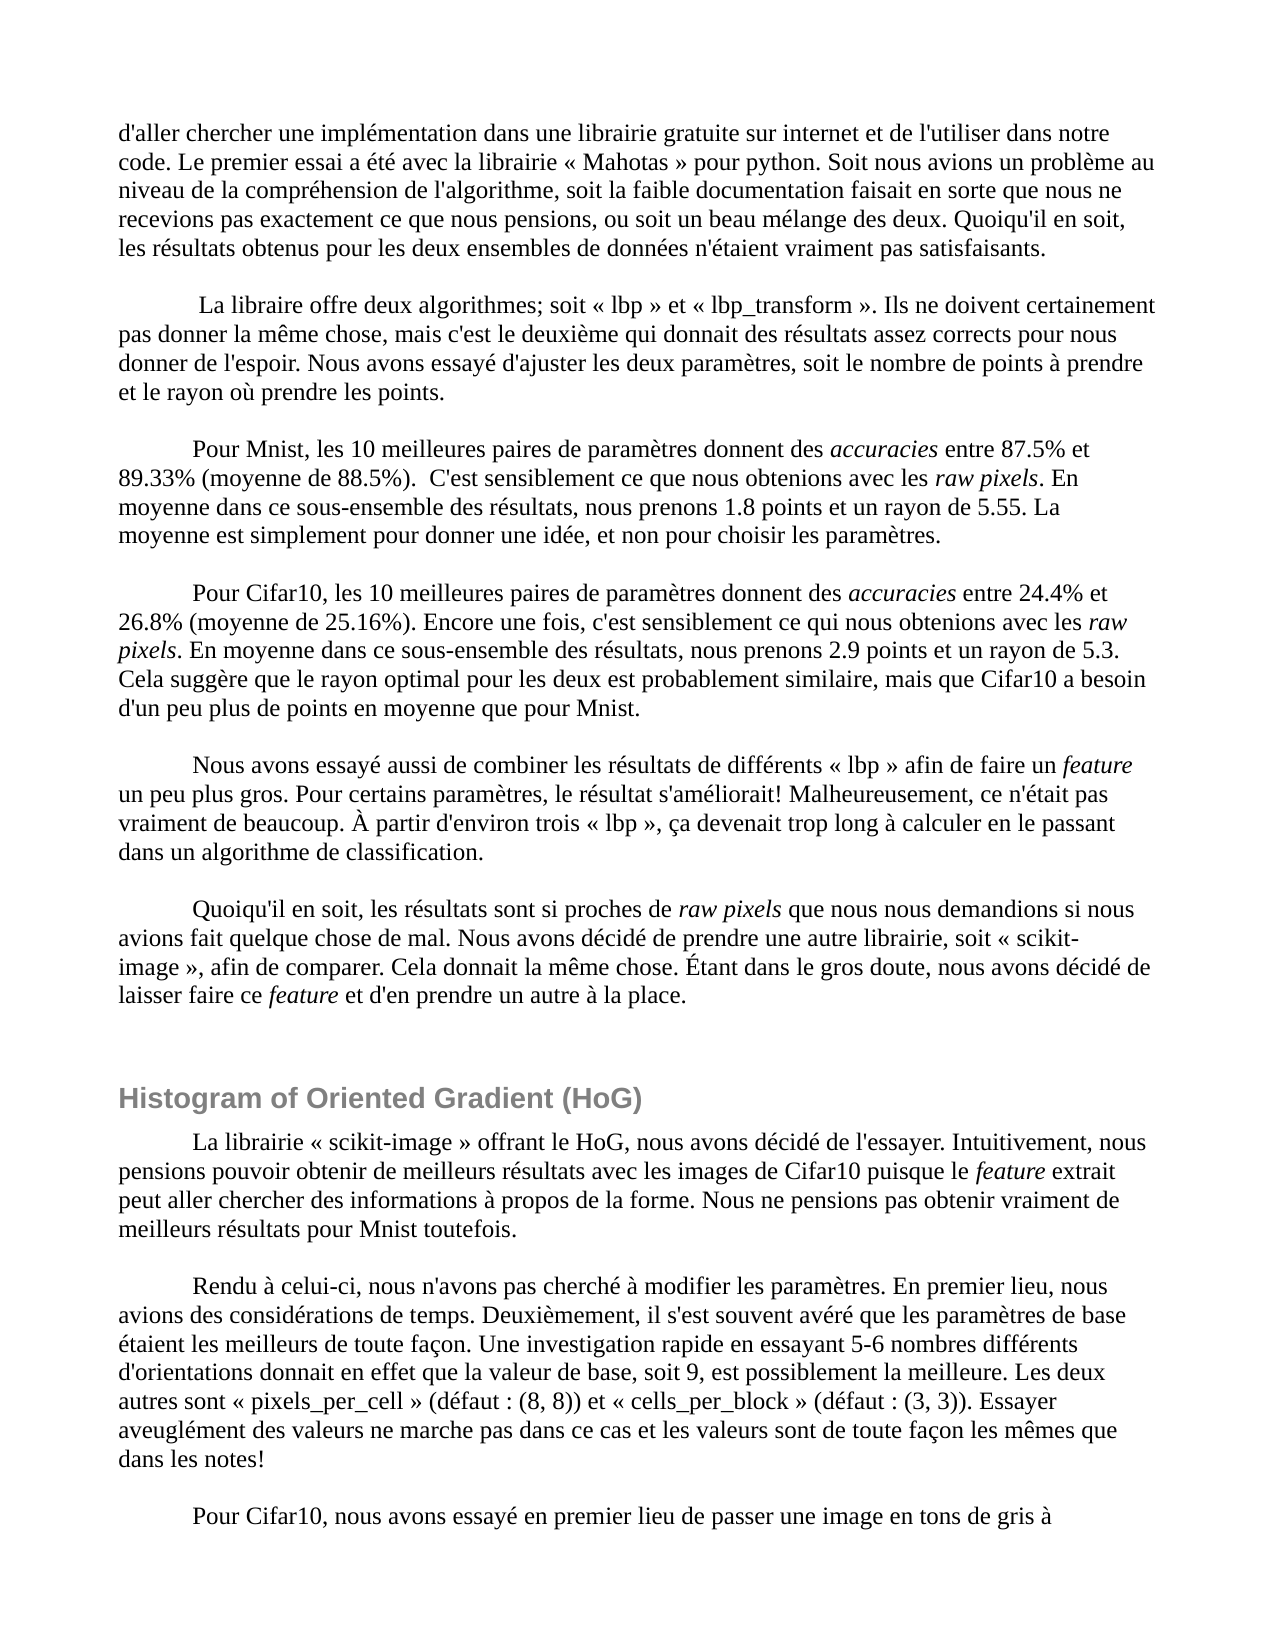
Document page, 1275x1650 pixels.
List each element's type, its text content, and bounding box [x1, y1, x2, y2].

text Pour Cifar10, nous avons essayé en premier lieu de passer une image en tons de gris à [118, 1501, 1157, 1530]
text La libraire offre deux algorithmes; soit « lbp » et « lbp_transform ». Ils ne doivent certainement pas donner la même chose, mais c'est le deuxième qui donnait des résultats assez corrects pour nous donner de l'espoir. Nous avons essayé d'ajuster les deux paramètres, soit le nombre de points à prendre et le rayon où prendre les points. [118, 291, 1157, 406]
text Quoiqu'il en soit, les résultats sont si proches de raw pixels que nous nous demandions si nous avions fait quelque chose de mal. Nous avons décidé de prendre une autre librairie, soit « scikit-image », afin de comparer. Cela donnait la même chose. Étant dans le gros doute, nous avons décidé de laisser faire ce feature et d'en prendre un autre à la place. [118, 894, 1157, 1009]
text Pour Cifar10, les 10 meilleures paires de paramètres donnent des accuracies entre 24.4% et 26.8% (moyenne de 25.16%). Encore une fois, c'est sensiblement ce qui nous obtenions avec les raw pixels. En moyenne dans ce sous-ensemble des résultats, nous prenons 2.9 points et un rayon de 5.3. Cela suggère que le rayon optimal pour les deux est probablement similaire, mais que Cifar10 a besoin d'un peu plus de points en moyenne que pour Mnist. [118, 578, 1157, 722]
text d'aller chercher une implémentation dans une librairie gratuite sur internet et de l'utiliser dans notre code. Le premier essai a été avec la librairie « Mahotas » pour python. Soit nous avions un problème au niveau de la compréhension de l'algorithme, soit la faible documentation faisait en sorte que nous ne recevions pas exactement ce que nous pensions, ou soit un beau mélange des deux. Quoiqu'il en soit, les résultats obtenus pour les deux ensembles de données n'étaient vraiment pas satisfaisants. [118, 118, 1157, 262]
text Rendu à celui-ci, nous n'avons pas cherché à modifier les paramètres. En premier lieu, nous avions des considérations de temps. Deuxièmement, il s'est souvent avéré que les paramètres de base étaient les meilleurs de toute façon. Une investigation rapide en essayant 5-6 nombres différents d'orientations donnait en effet que la valeur de base, soit 9, est possiblement la meilleure. Les deux autres sont « pixels_per_cell » (défaut : (8, 8)) et « cells_per_block » (défaut : (3, 3)). Essayer aveuglément des valeurs ne marche pas dans ce cas et les valeurs sont de toute façon les mêmes que dans les notes! [118, 1271, 1157, 1472]
text Pour Mnist, les 10 meilleures paires de paramètres donnent des accuracies entre 87.5% et 89.33% (moyenne de 88.5%). C'est sensiblement ce que nous obtenions avec les raw pixels. En moyenne dans ce sous-ensemble des résultats, nous prenons 1.8 points et un rayon de 5.55. La moyenne est simplement pour donner une idée, et non pour choisir les paramètres. [118, 434, 1157, 549]
text La librairie « scikit-image » offrant le HoG, nous avons décidé de l'essayer. Intuitivement, nous pensions pouvoir obtenir de meilleurs résultats avec les images de Cifar10 puisque le feature extrait peut aller chercher des informations à propos de la forme. Nous ne pensions pas obtenir vraiment de meilleurs résultats pour Mnist toutefois. [118, 1127, 1157, 1242]
text Nous avons essayé aussi de combiner les résultats de différents « lbp » afin de faire un feature un peu plus gros. Pour certains paramètres, le résultat s'améliorait! Malheureusement, ce n'était pas vraiment de beaucoup. À partir d'environ trois « lbp », ça devenait trop long à calculer en le passant dans un algorithme de classification. [118, 751, 1157, 866]
subtitle Histogram of Oriented Gradient (HoG) [118, 1081, 1157, 1115]
